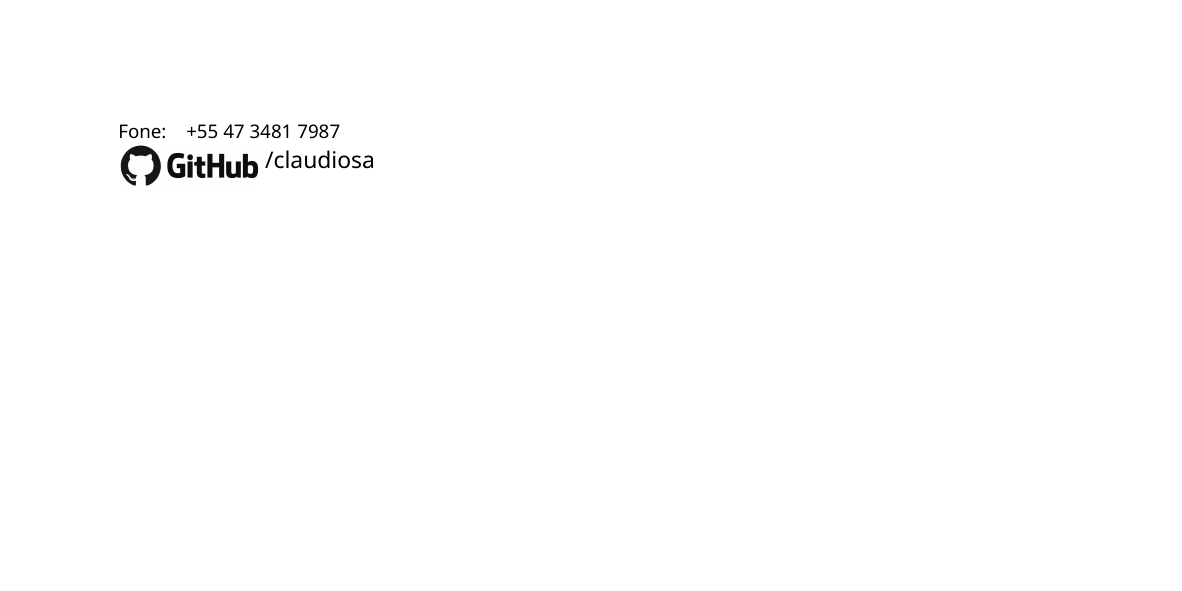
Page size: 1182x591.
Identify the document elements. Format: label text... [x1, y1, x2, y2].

text Fone: +55 47 3481 7987 [118, 118, 1063, 144]
picture [120, 145, 259, 186]
text /claudiosa [118, 144, 1063, 175]
